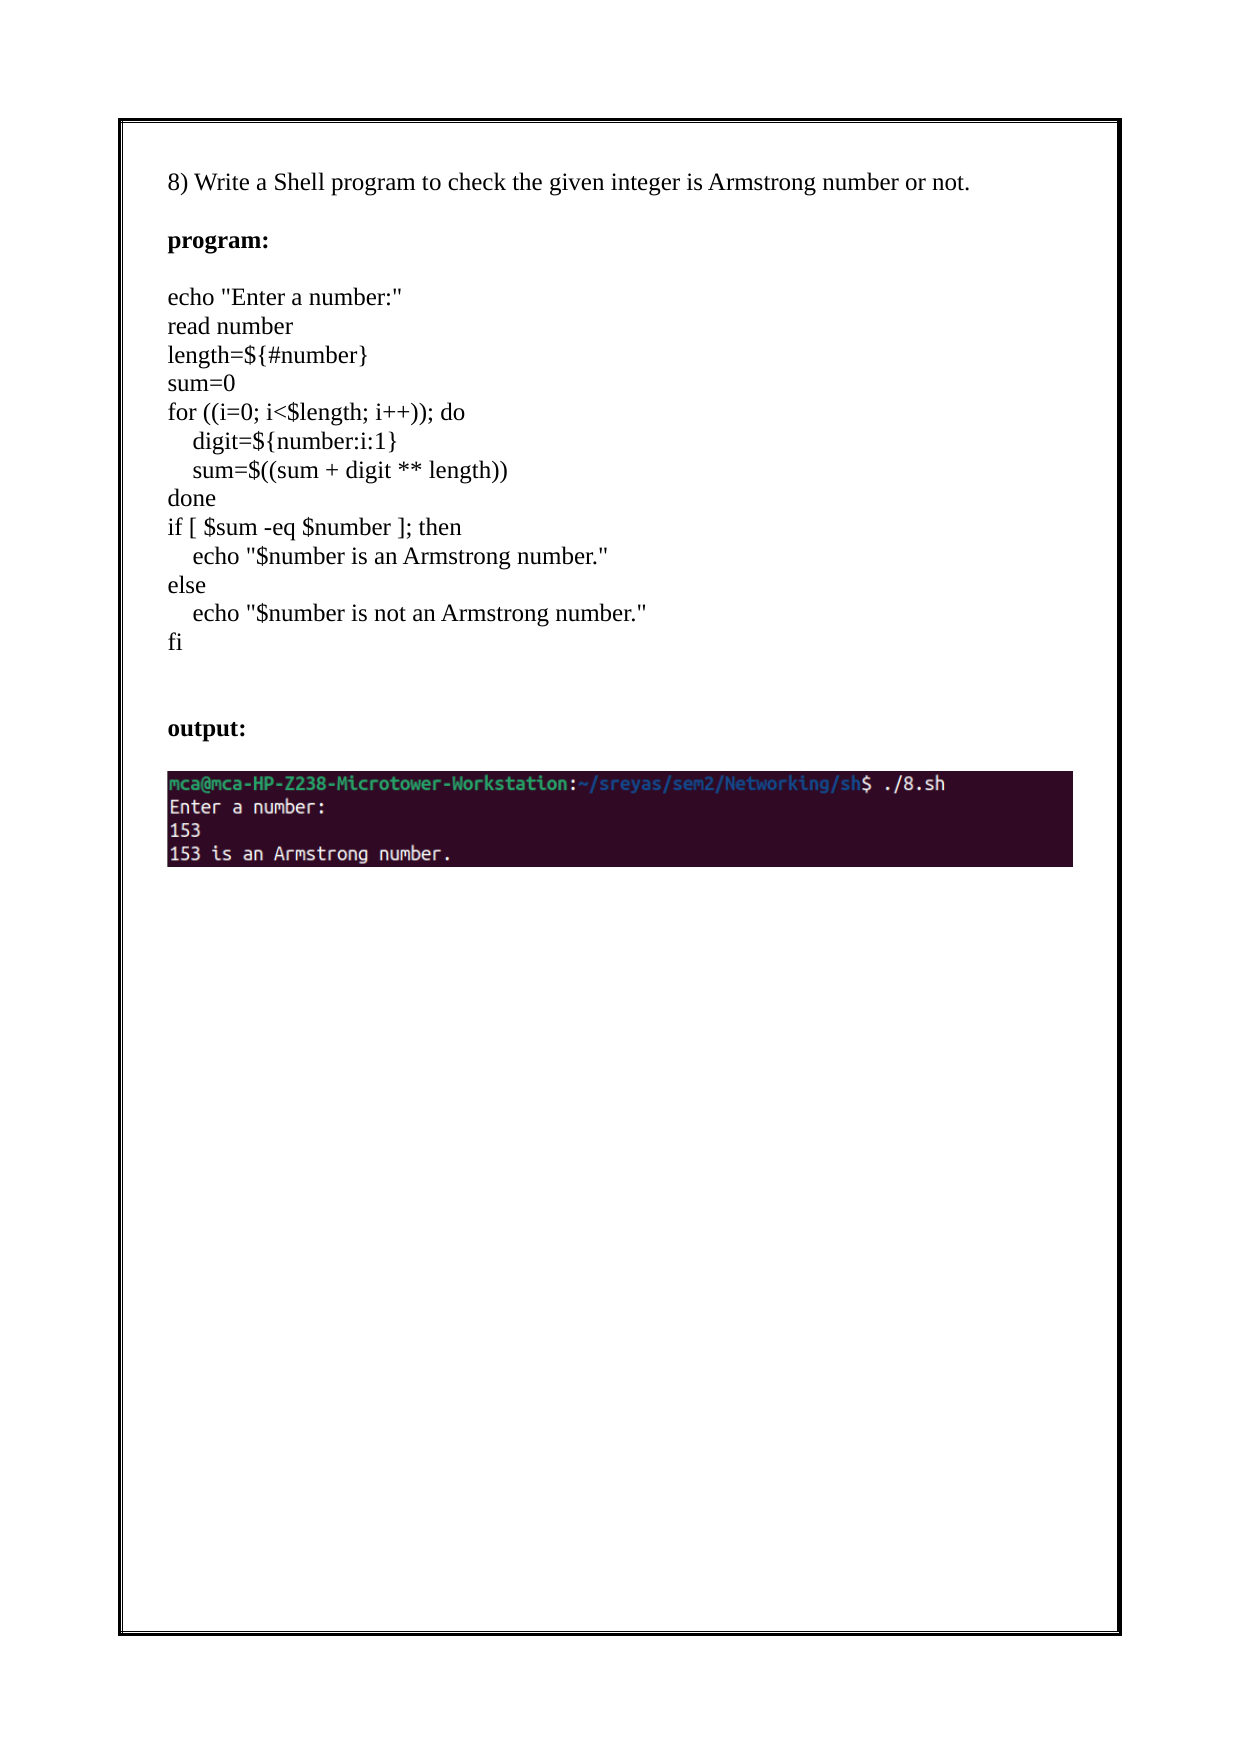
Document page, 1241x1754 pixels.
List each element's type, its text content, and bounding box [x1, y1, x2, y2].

text 8) Write a Shell program to check the given integer is Armstrong number or not. [167, 167, 1073, 196]
text sum=0 [167, 368, 1073, 397]
text if [ $sum -eq $number ]; then [167, 512, 1073, 541]
picture [167, 771, 1073, 867]
text else [167, 570, 1073, 598]
text done [167, 483, 1073, 512]
text echo "$number is not an Armstrong number." [167, 598, 1073, 627]
text for ((i=0; i<$length; i++)); do [167, 397, 1073, 426]
text read number [167, 311, 1073, 340]
text echo "$number is an Armstrong number." [167, 541, 1073, 570]
text program: [167, 225, 1073, 253]
text length=${#number} [167, 340, 1073, 368]
text echo "Enter a number:" [167, 282, 1073, 311]
text output: [167, 713, 1073, 742]
text sum=$((sum + digit ** length)) [167, 455, 1073, 483]
text digit=${number:i:1} [167, 426, 1073, 455]
text fi [167, 627, 1073, 656]
